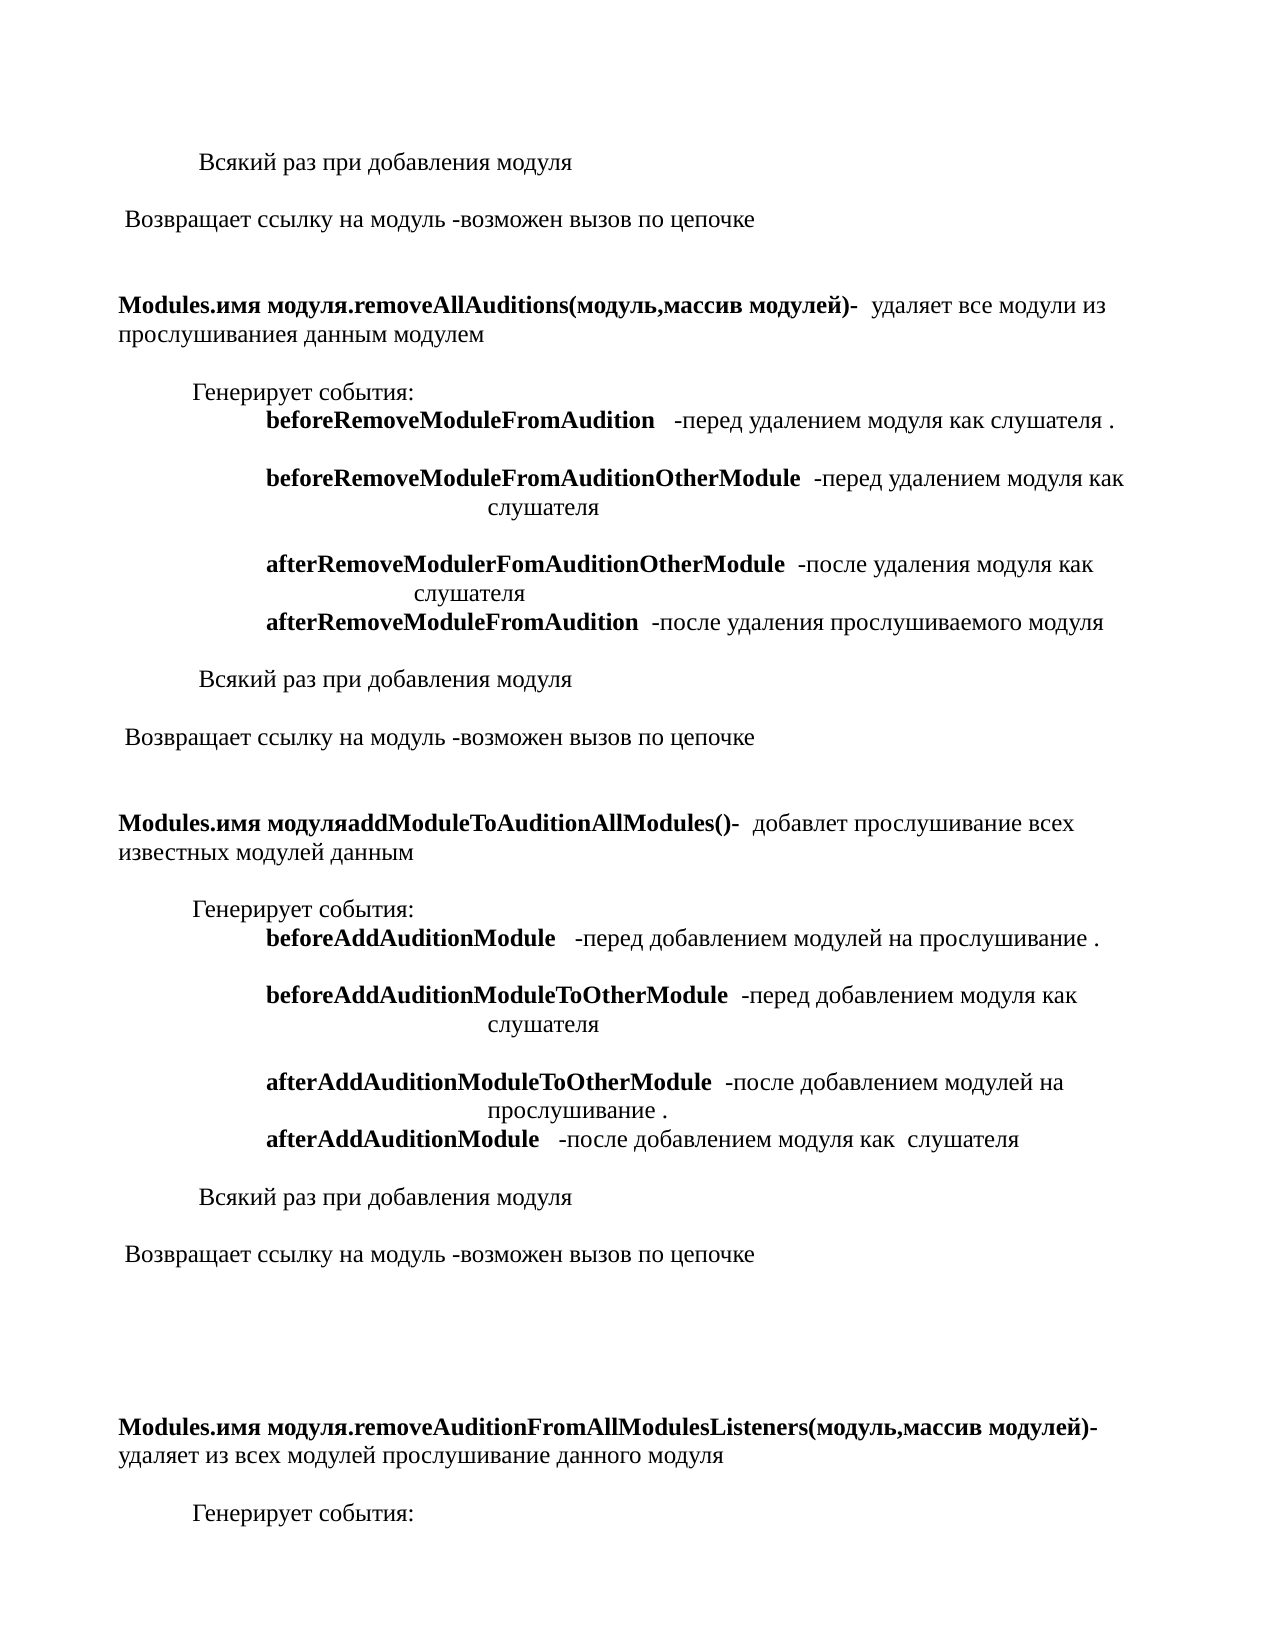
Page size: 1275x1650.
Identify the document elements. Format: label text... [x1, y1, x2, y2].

text Modules.имя модуляaddModuleToAuditionAllModules()- добавлет прослушивание всех известных модулей данным [118, 808, 1157, 894]
text Генерирует события: beforeRemoveModuleFromAudition -перед удалением модуля как слушателя . beforeRemoveModuleFromAuditionOtherModule -перед удалением модуля как слушателя [118, 377, 1157, 521]
text Генерирует события: beforeAddAuditionModule -перед добавлением модулей на прослушивание . beforeAddAuditionModuleToOtherModule -перед добавлением модуля как слушателя [118, 894, 1157, 1038]
text Всякий раз при добавления модуля Возвращает ссылку на модуль -возможен вызов по цепочке [118, 147, 1157, 233]
text Всякий раз при добавления модуля Возвращает ссылку на модуль -возможен вызов по цепочке [118, 1182, 1157, 1268]
text Генерирует события: [118, 1498, 1157, 1527]
text afterRemoveModuleFromAudition -после удаления прослушиваемого модуля [118, 607, 1157, 636]
text afterAddAuditionModule -после добавлением модуля как слушателя [118, 1124, 1157, 1153]
text afterRemoveModulerFomAuditionOtherModule -после удаления модуля как слушателя [118, 549, 1157, 607]
text afterAddAuditionModuleToOtherModule -после добавлением модулей на прослушивание . [118, 1067, 1157, 1124]
text Modules.имя модуля.removeAuditionFromAllModulesListeners(модуль,массив модулей)- удаляет из всех модулей прослушивание данного модуля [118, 1412, 1157, 1498]
text Modules.имя модуля.removeAllAuditions(модуль,массив модулей)- удаляет все модули из прослушиваниея данным модулем [118, 291, 1157, 377]
text Всякий раз при добавления модуля Возвращает ссылку на модуль -возможен вызов по цепочке [118, 664, 1157, 751]
